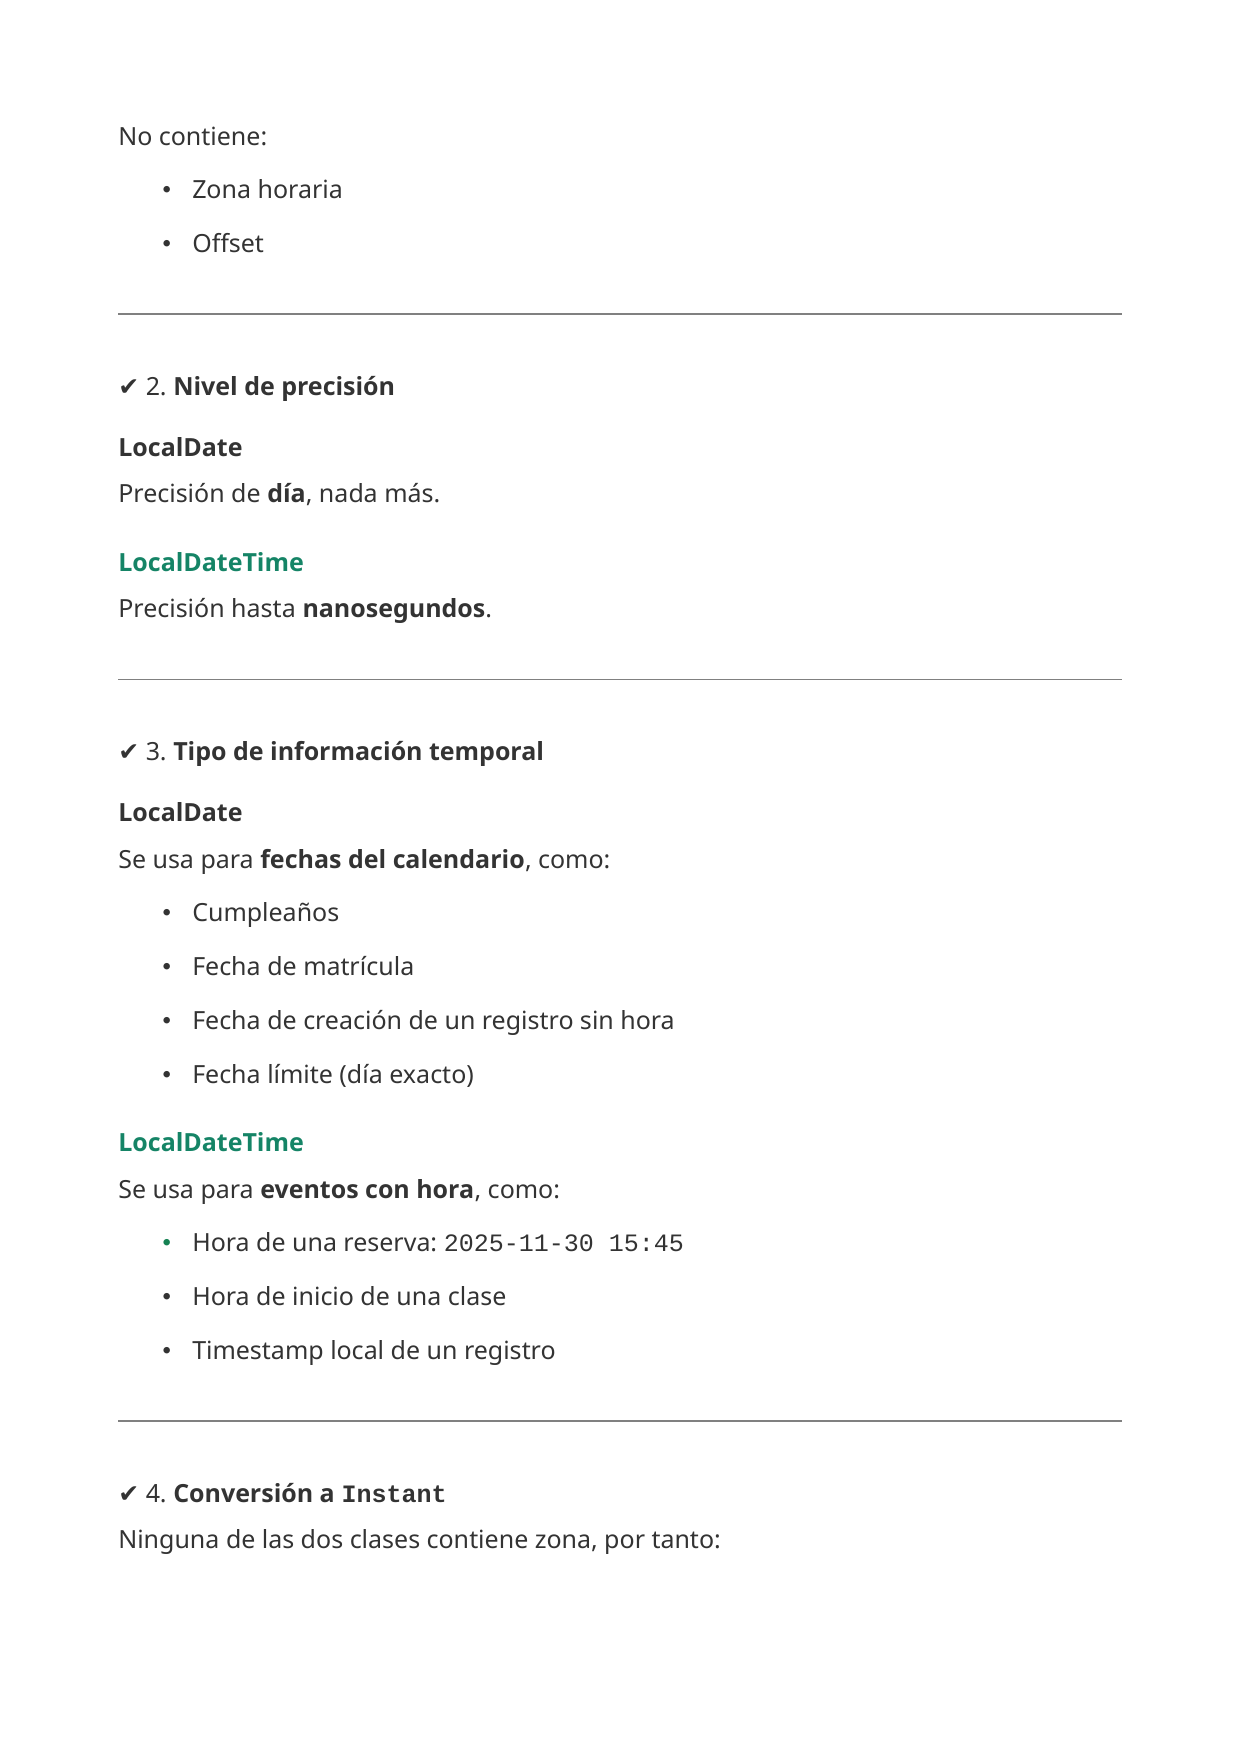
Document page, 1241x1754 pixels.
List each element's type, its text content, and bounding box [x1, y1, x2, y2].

subtitle LocalDateTime [118, 1125, 1122, 1159]
list Fecha límite (día exacto) [162, 1056, 1122, 1090]
text Ninguna de las dos clases contiene zona, por tanto: [118, 1522, 1122, 1556]
list Timestamp local de un registro [162, 1333, 1122, 1367]
subtitle LocalDateTime [118, 544, 1122, 578]
list Offset [162, 226, 1122, 260]
text No contiene: [118, 118, 1122, 152]
text Se usa para fechas del calendario, como: [118, 841, 1122, 875]
subtitle ✔️ 2. Nivel de precisión [118, 368, 1122, 402]
list Fecha de creación de un registro sin hora [162, 1003, 1122, 1037]
list Fecha de matrícula [162, 949, 1122, 983]
text Precisión hasta nanosegundos. [118, 591, 1122, 625]
subtitle ✔️ 3. Tipo de información temporal [118, 734, 1122, 768]
subtitle ✔️ 4. Conversión a Instant [118, 1475, 1122, 1510]
list Zona horaria [162, 172, 1122, 206]
list Hora de inicio de una clase [162, 1279, 1122, 1313]
text Precisión de día, nada más. [118, 476, 1122, 510]
list Cumpleaños [162, 895, 1122, 929]
subtitle LocalDate [118, 795, 1122, 829]
list Hora de una reserva: 2025-11-30 15:45 [162, 1225, 1122, 1259]
subtitle LocalDate [118, 429, 1122, 463]
text Se usa para eventos con hora, como: [118, 1171, 1122, 1205]
